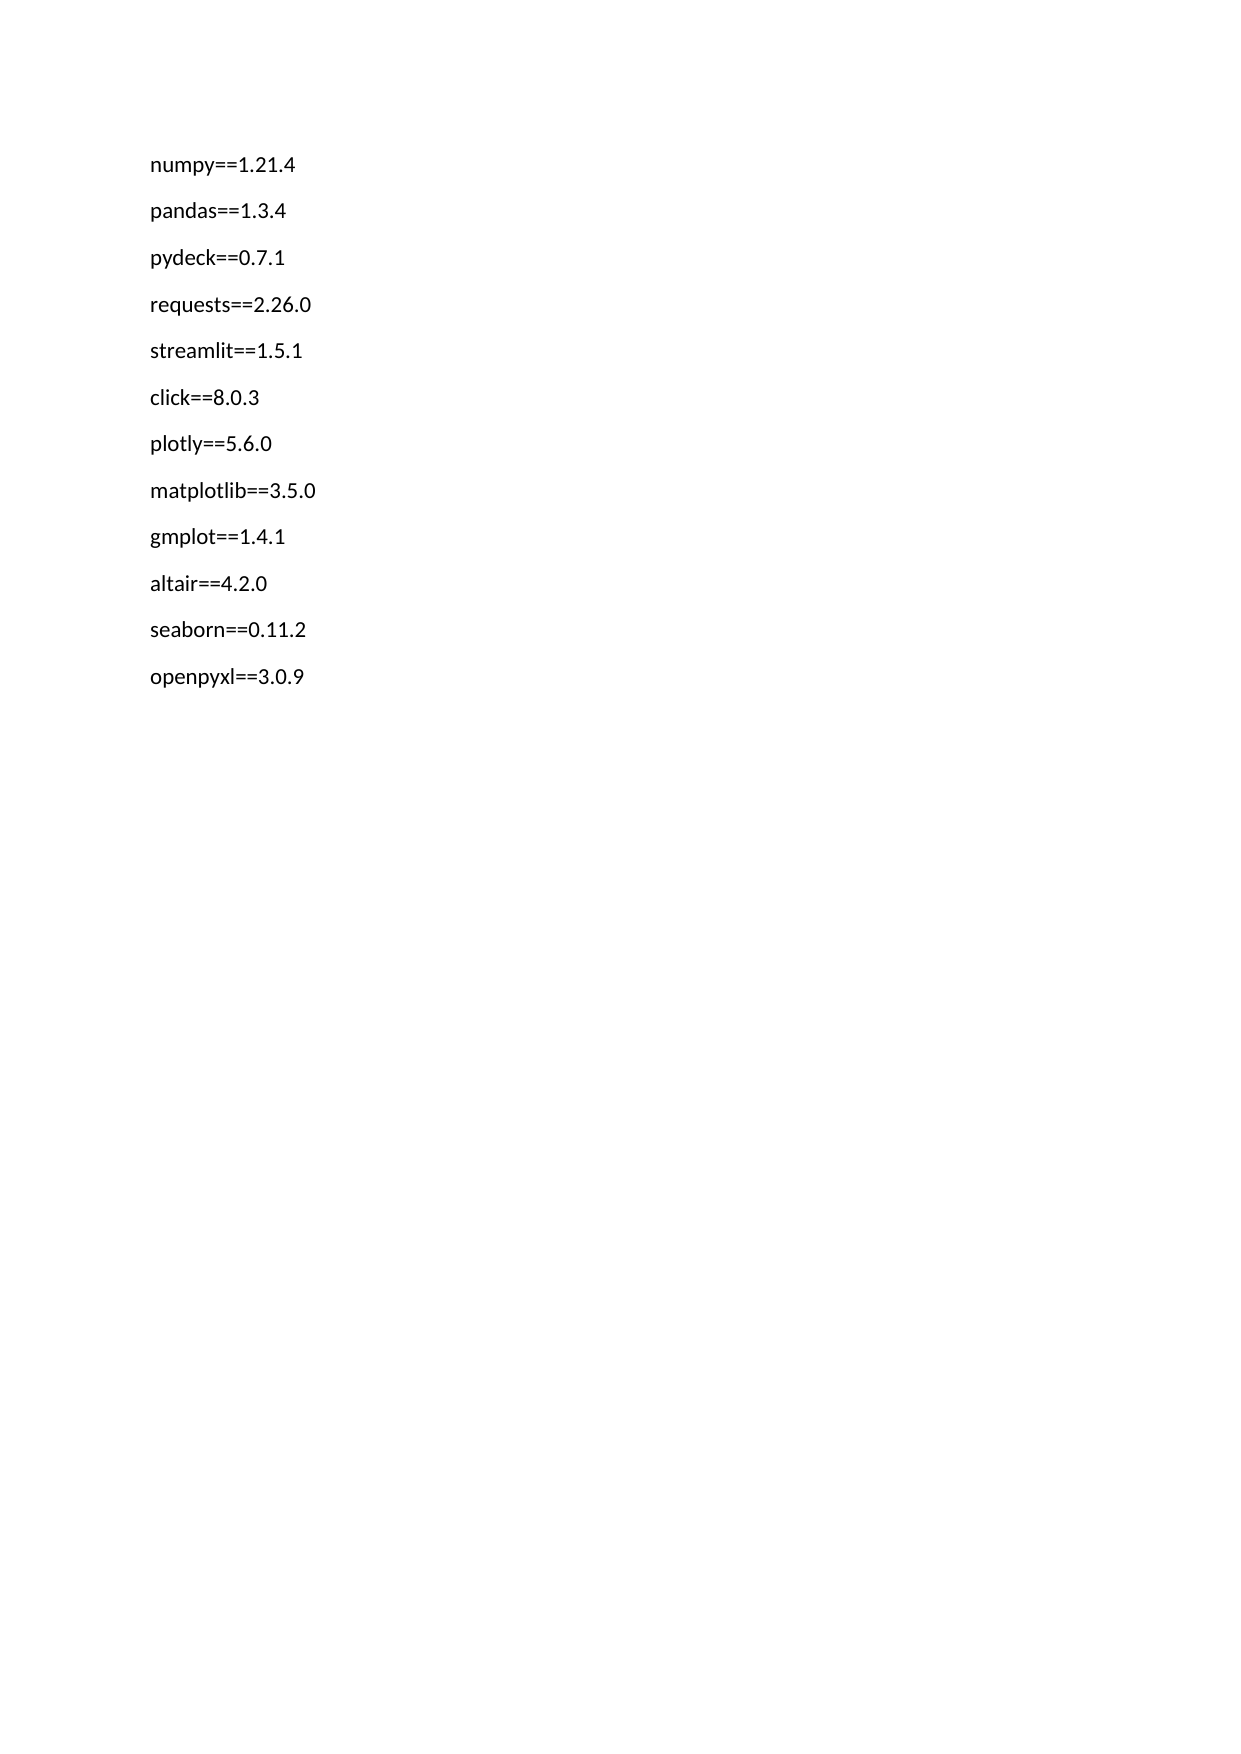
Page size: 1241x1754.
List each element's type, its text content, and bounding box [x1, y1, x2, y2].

text plotly==5.6.0 [150, 429, 1090, 457]
text pydeck==0.7.1 [150, 243, 1090, 271]
text numpy==1.21.4 [150, 150, 1090, 178]
text click==8.0.3 [150, 383, 1090, 411]
text streamlit==1.5.1 [150, 336, 1090, 364]
text matplotlib==3.5.0 [150, 476, 1090, 504]
text requests==2.26.0 [150, 290, 1090, 318]
text openpyxl==3.0.9 [150, 662, 1090, 690]
text pandas==1.3.4 [150, 197, 1090, 224]
text altair==4.2.0 [150, 569, 1090, 597]
text gmplot==1.4.1 [150, 522, 1090, 551]
text seaborn==0.11.2 [150, 616, 1090, 644]
